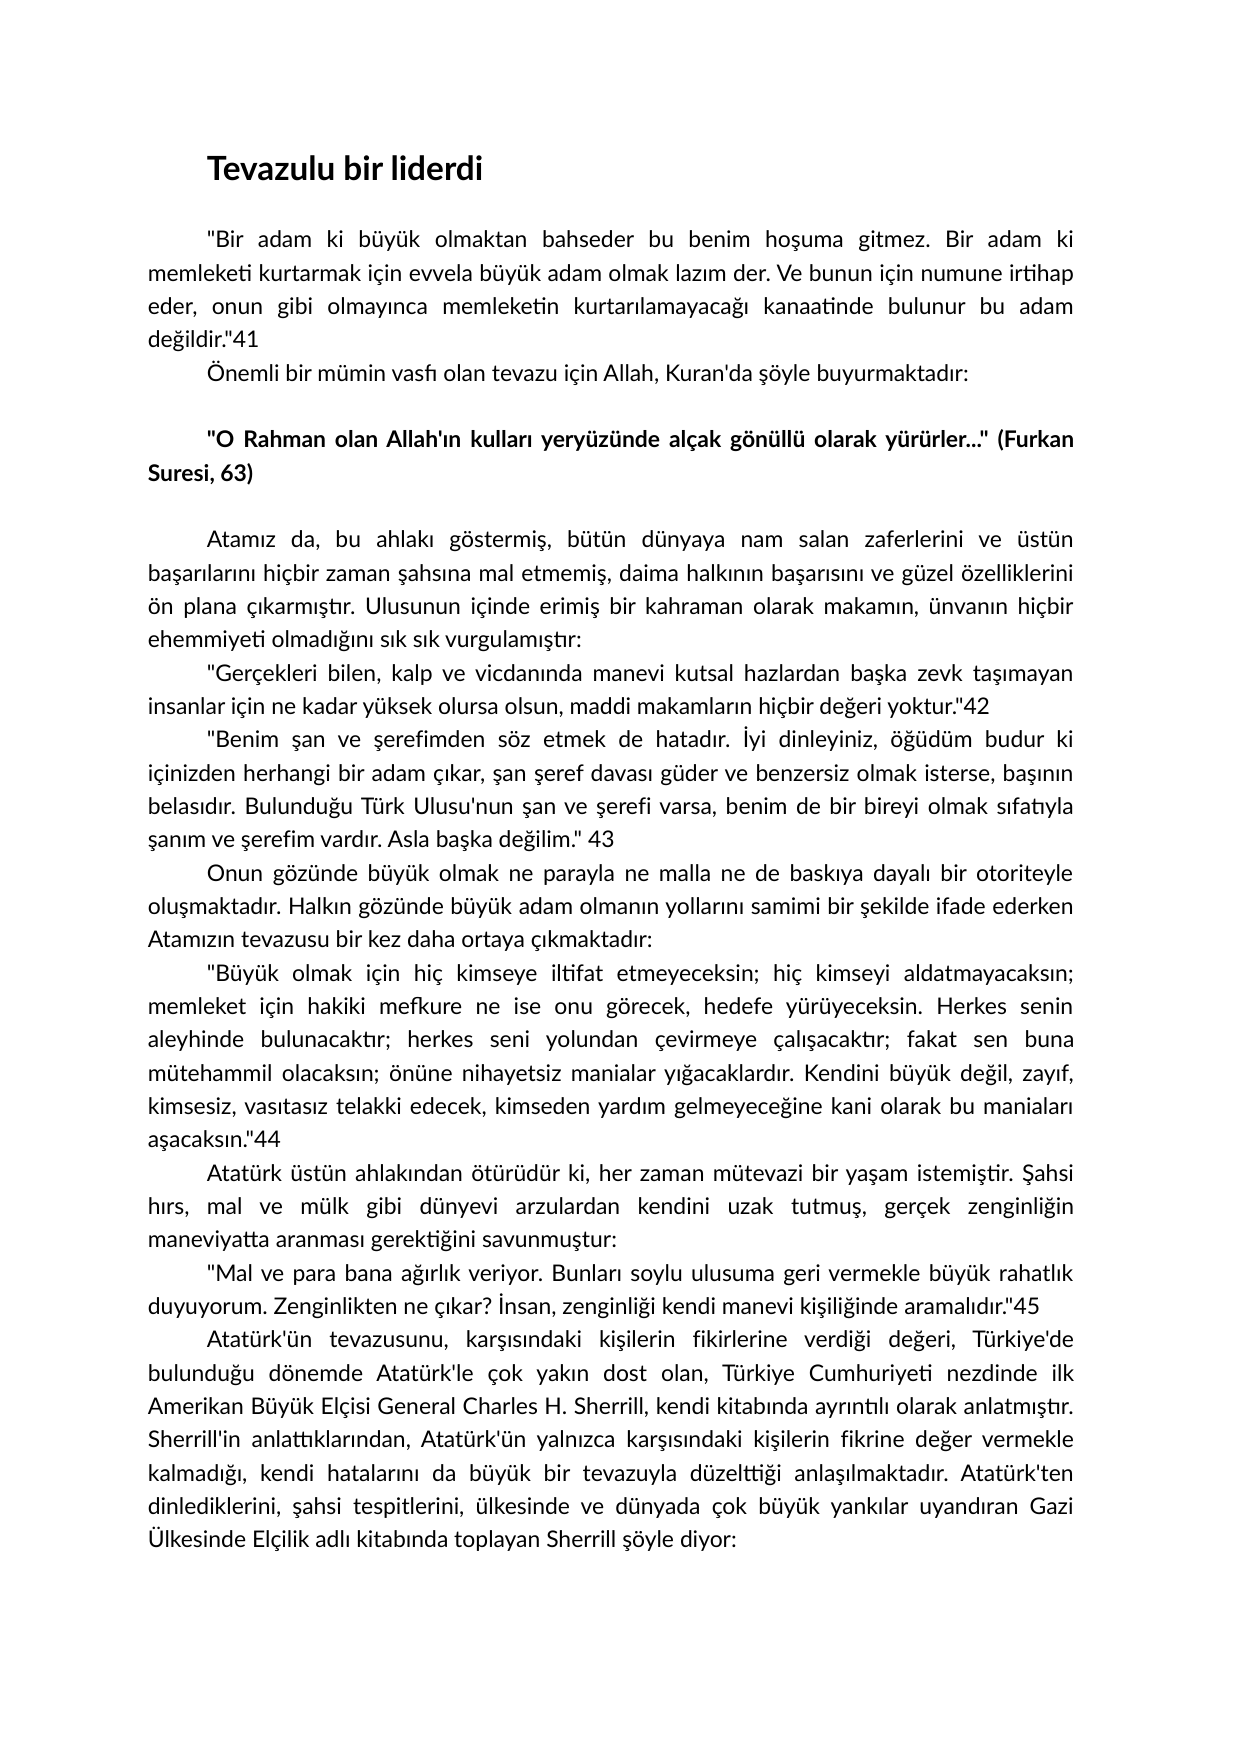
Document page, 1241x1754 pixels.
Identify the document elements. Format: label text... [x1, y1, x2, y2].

text "Gerçekleri bilen, kalp ve vicdanında manevi kutsal hazlardan başka zevk taşımayan insanlar için ne kadar yüksek olursa olsun, maddi makamların hiçbir değeri yoktur."42 [148, 654, 1075, 721]
text Onun gözünde büyük olmak ne parayla ne malla ne de baskıya dayalı bir otoriteyle oluşmaktadır. Halkın gözünde büyük adam olmanın yollarını samimi bir şekilde ifade ederken Atamızın tevazusu bir kez daha ortaya çıkmaktadır: [148, 854, 1075, 954]
text Önemli bir mümin vasfı olan tevazu için Allah, Kuran'da şöyle buyurmaktadır: [148, 354, 1075, 388]
text Atatürk'ün tevazusunu, karşısındaki kişilerin fikirlerine verdiği değeri, Türkiye'de bulunduğu dönemde Atatürk'le çok yakın dost olan, Türkiye Cumhuriyeti nezdinde ilk Amerikan Büyük Elçisi General Charles H. Sherrill, kendi kitabında ayrıntılı olarak anlatmıştır. Sherrill'in anlattıklarından, Atatürk'ün yalnızca karşısındaki kişilerin fikrine değer vermekle kalmadığı, kendi hatalarını da büyük bir tevazuyla düzelttiği anlaşılmaktadır. Atatürk'ten dinlediklerini, şahsi tespitlerini, ülkesinde ve dünyada çok büyük yankılar uyandıran Gazi Ülkesinde Elçilik adlı kitabında toplayan Sherrill şöyle diyor: [148, 1321, 1075, 1554]
subtitle Tevazulu bir liderdi [148, 148, 1075, 188]
text "O Rahman olan Allah'ın kulları yeryüzünde alçak gönüllü olarak yürürler..." (Furkan Suresi, 63) [148, 421, 1075, 488]
text Atatürk üstün ahlakından ötürüdür ki, her zaman mütevazi bir yaşam istemiştir. Şahsi hırs, mal ve mülk gibi dünyevi arzulardan kendini uzak tutmuş, gerçek zenginliğin maneviyatta aranması gerektiğini savunmuştur: [148, 1154, 1075, 1254]
text "Büyük olmak için hiç kimseye iltifat etmeyeceksin; hiç kimseyi aldatmayacaksın; memleket için hakiki mefkure ne ise onu görecek, hedefe yürüyeceksin. Herkes senin aleyhinde bulunacaktır; herkes seni yolundan çevirmeye çalışacaktır; fakat sen buna mütehammil olacaksın; önüne nihayetsiz manialar yığacaklardır. Kendini büyük değil, zayıf, kimsesiz, vasıtasız telakki edecek, kimseden yardım gelmeyeceğine kani olarak bu maniaları aşacaksın."44 [148, 954, 1075, 1154]
text "Bir adam ki büyük olmaktan bahseder bu benim hoşuma gitmez. Bir adam ki memleketi kurtarmak için evvela büyük adam olmak lazım der. Ve bunun için numune irtihap eder, onun gibi olmayınca memleketin kurtarılamayacağı kanaatinde bulunur bu adam değildir."41 [148, 221, 1075, 354]
text "Mal ve para bana ağırlık veriyor. Bunları soylu ulusuma geri vermekle büyük rahatlık duyuyorum. Zenginlikten ne çıkar? İnsan, zenginliği kendi manevi kişiliğinde aramalıdır."45 [148, 1254, 1075, 1321]
text "Benim şan ve şerefimden söz etmek de hatadır. İyi dinleyiniz, öğüdüm budur ki içinizden herhangi bir adam çıkar, şan şeref davası güder ve benzersiz olmak isterse, başının belasıdır. Bulunduğu Türk Ulusu'nun şan ve şerefi varsa, benim de bir bireyi olmak sıfatıyla şanım ve şerefim vardır. Asla başka değilim." 43 [148, 721, 1075, 854]
text Atamız da, bu ahlakı göstermiş, bütün dünyaya nam salan zaferlerini ve üstün başarılarını hiçbir zaman şahsına mal etmemiş, daima halkının başarısını ve güzel özelliklerini ön plana çıkarmıştır. Ulusunun içinde erimiş bir kahraman olarak makamın, ünvanın hiçbir ehemmiyeti olmadığını sık sık vurgulamıştır: [148, 521, 1075, 654]
